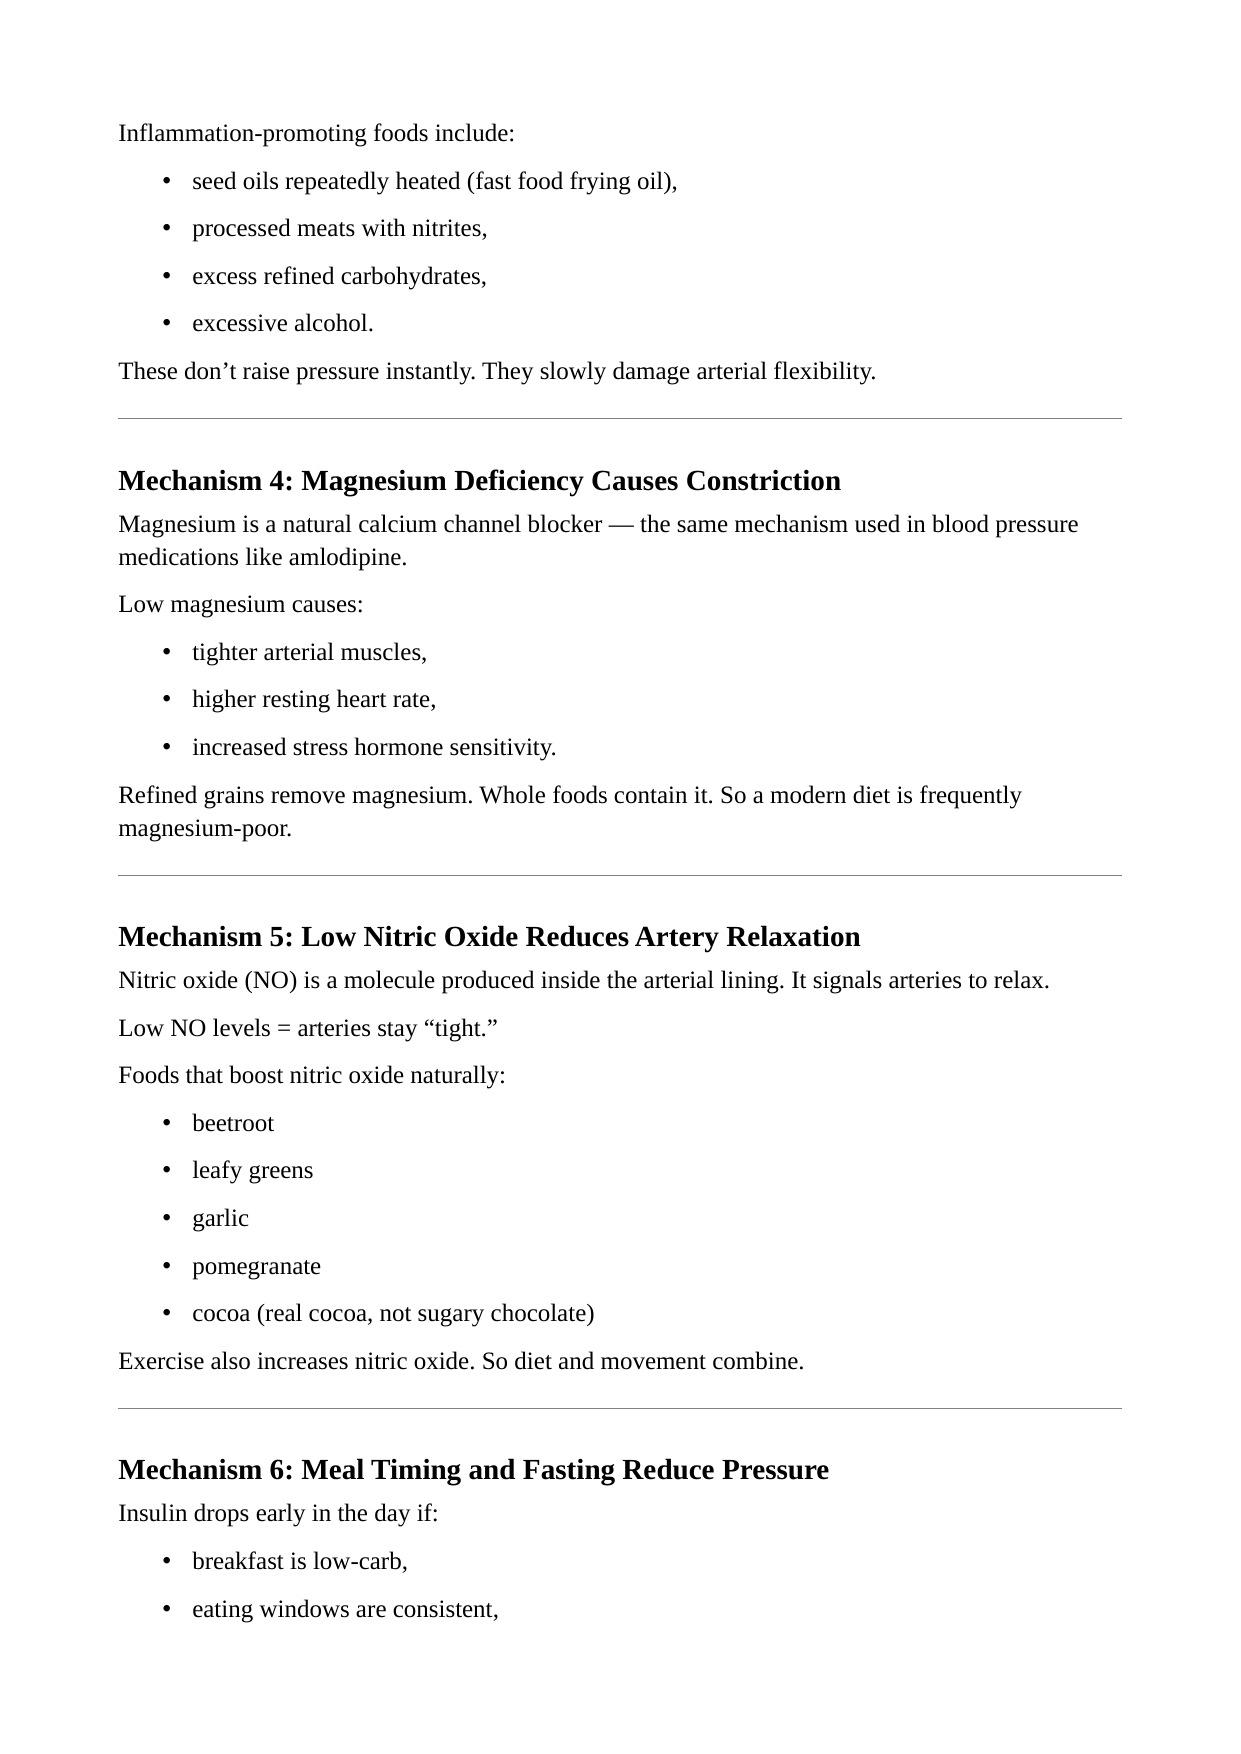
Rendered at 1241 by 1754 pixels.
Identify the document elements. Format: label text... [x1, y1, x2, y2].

list beetroot [162, 1108, 1122, 1137]
text Foods that boost nitric oxide naturally: [118, 1060, 1122, 1089]
list higher resting heart rate, [162, 684, 1122, 713]
text Nitric oxide (NO) is a molecule produced inside the arterial lining. It signals arteries to relax. [118, 965, 1122, 994]
subtitle Mechanism 5: Low Nitric Oxide Reduces Artery Relaxation [118, 919, 1122, 953]
text Low NO levels = arteries stay “tight.” [118, 1013, 1122, 1042]
subtitle Mechanism 6: Meal Timing and Fasting Reduce Pressure [118, 1452, 1122, 1486]
list increased stress hormone sensitivity. [162, 732, 1122, 761]
list eating windows are consistent, [162, 1594, 1122, 1622]
text Magnesium is a natural calcium channel blocker — the same mechanism used in blood pressure medications like amlodipine. [118, 509, 1122, 570]
subtitle Mechanism 4: Magnesium Deficiency Causes Constriction [118, 463, 1122, 496]
list pomegranate [162, 1251, 1122, 1279]
list excess refined carbohydrates, [162, 261, 1122, 290]
text Insulin drops early in the day if: [118, 1498, 1122, 1527]
text Inflammation-promoting foods include: [118, 118, 1122, 147]
list tighter arterial muscles, [162, 637, 1122, 666]
text These don’t raise pressure instantly. They slowly damage arterial flexibility. [118, 356, 1122, 385]
list breakfast is low-carb, [162, 1546, 1122, 1575]
text Refined grains remove magnesium. Whole foods contain it. So a modern diet is frequently magnesium-poor. [118, 780, 1122, 841]
list seed oils repeatedly heated (fast food frying oil), [162, 166, 1122, 194]
list processed meats with nitrites, [162, 213, 1122, 242]
list garlic [162, 1203, 1122, 1232]
list leafy greens [162, 1156, 1122, 1184]
text Low magnesium causes: [118, 589, 1122, 618]
list cocoa (real cocoa, not sugary chocolate) [162, 1298, 1122, 1327]
text Exercise also increases nitric oxide. So diet and movement combine. [118, 1346, 1122, 1375]
list excessive alcohol. [162, 308, 1122, 337]
